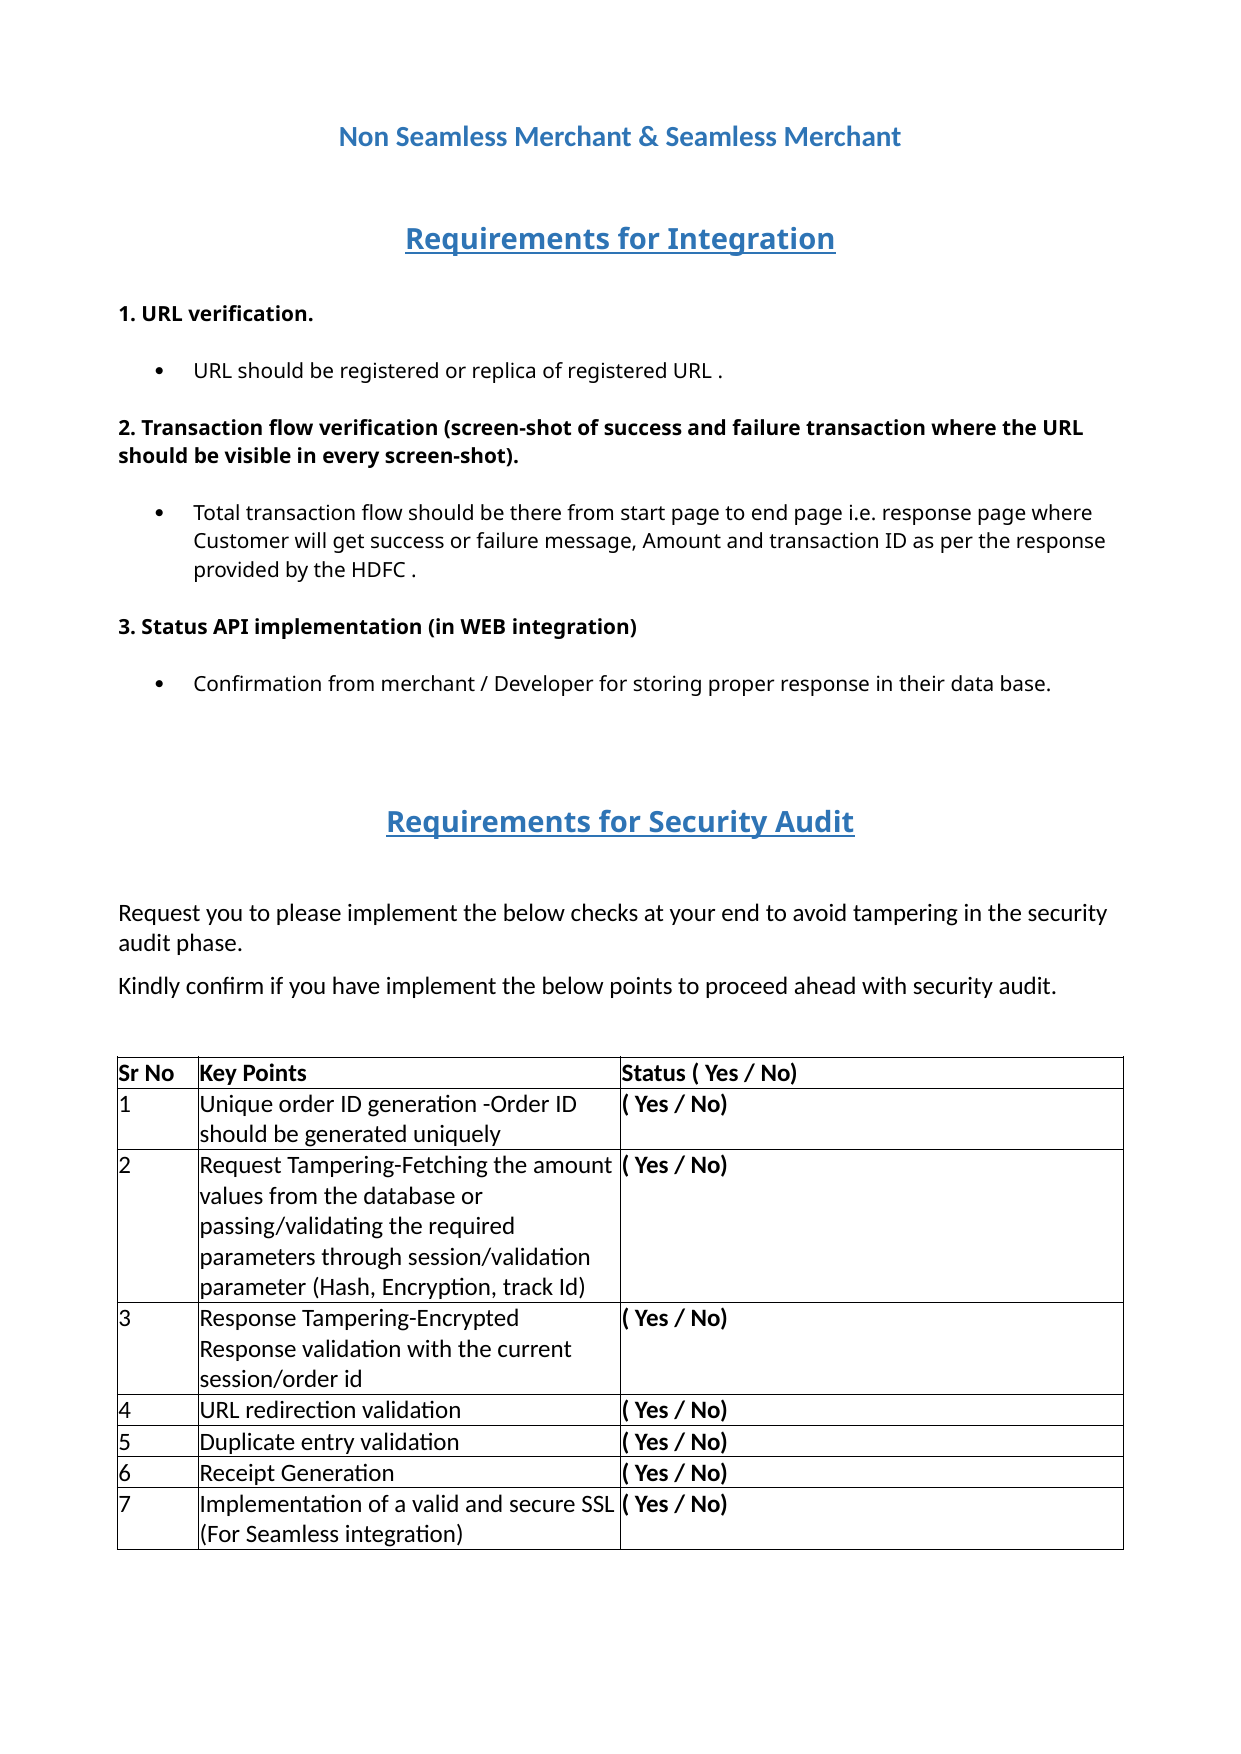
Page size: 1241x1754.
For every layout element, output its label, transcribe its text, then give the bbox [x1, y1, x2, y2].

table_cell Receipt Generation [199, 1457, 620, 1487]
table_cell 1 [118, 1089, 198, 1149]
table_cell ( Yes / No) [621, 1457, 1123, 1487]
table_cell Unique order ID generation -Order ID should be generated uniquely [199, 1089, 620, 1149]
text Customer will get success or failure message, Amount and transaction ID as per the response [193, 527, 1122, 555]
text Non Seamless Merchant & Seamless Merchant [118, 118, 1122, 154]
table_cell ( Yes / No) [621, 1150, 1123, 1302]
text Request you to please implement the below checks at your end to avoid tampering in the security audit phase. [118, 897, 1122, 958]
table_cell 4 [118, 1395, 198, 1425]
list Total transaction flow should be there from start page to end page i.e. response page where [156, 498, 1122, 527]
table_cell ( Yes / No) [621, 1426, 1123, 1456]
table_cell 3 [118, 1303, 198, 1394]
table_cell Implementation of a valid and secure SSL (For Seamless integration) [199, 1488, 620, 1549]
table_cell 6 [118, 1457, 198, 1487]
table_cell Response Tampering-Encrypted Response validation with the current session/order id [199, 1303, 620, 1394]
table_cell ( Yes / No) [621, 1303, 1123, 1394]
text provided by the HDFC . [193, 555, 1122, 583]
table_cell Request Tampering-Fetching the amount values from the database or passing/validating the required parameters through session/validation parameter (Hash, Encryption, track Id) [199, 1150, 620, 1302]
table_cell 2 [118, 1150, 198, 1302]
table_header Sr No [118, 1058, 198, 1087]
table_cell 7 [118, 1488, 198, 1549]
table_cell URL redirection validation [199, 1395, 620, 1425]
text Requirements for Security Audit [118, 802, 1122, 841]
table_header Key Points [199, 1058, 620, 1087]
table_cell Duplicate entry validation [199, 1426, 620, 1456]
text Kindly confirm if you have implement the below points to proceed ahead with security audit. [118, 970, 1122, 1001]
table_cell ( Yes / No) [621, 1395, 1123, 1425]
text 3. Status API implementation (in WEB integration) [118, 612, 1122, 640]
text 1. URL verification. [118, 299, 1122, 327]
text 2. Transaction flow verification (screen-shot of success and failure transaction where the URL should be visible in every screen-shot). [118, 413, 1122, 470]
table_header Status ( Yes / No) [621, 1058, 1123, 1087]
text Requirements for Integration [118, 218, 1122, 258]
table_cell ( Yes / No) [621, 1488, 1123, 1549]
table_cell 5 [118, 1426, 198, 1456]
list Confirmation from merchant / Developer for storing proper response in their data base. [156, 669, 1122, 697]
table_cell ( Yes / No) [621, 1089, 1123, 1149]
list URL should be registered or replica of registered URL . [156, 356, 1122, 384]
